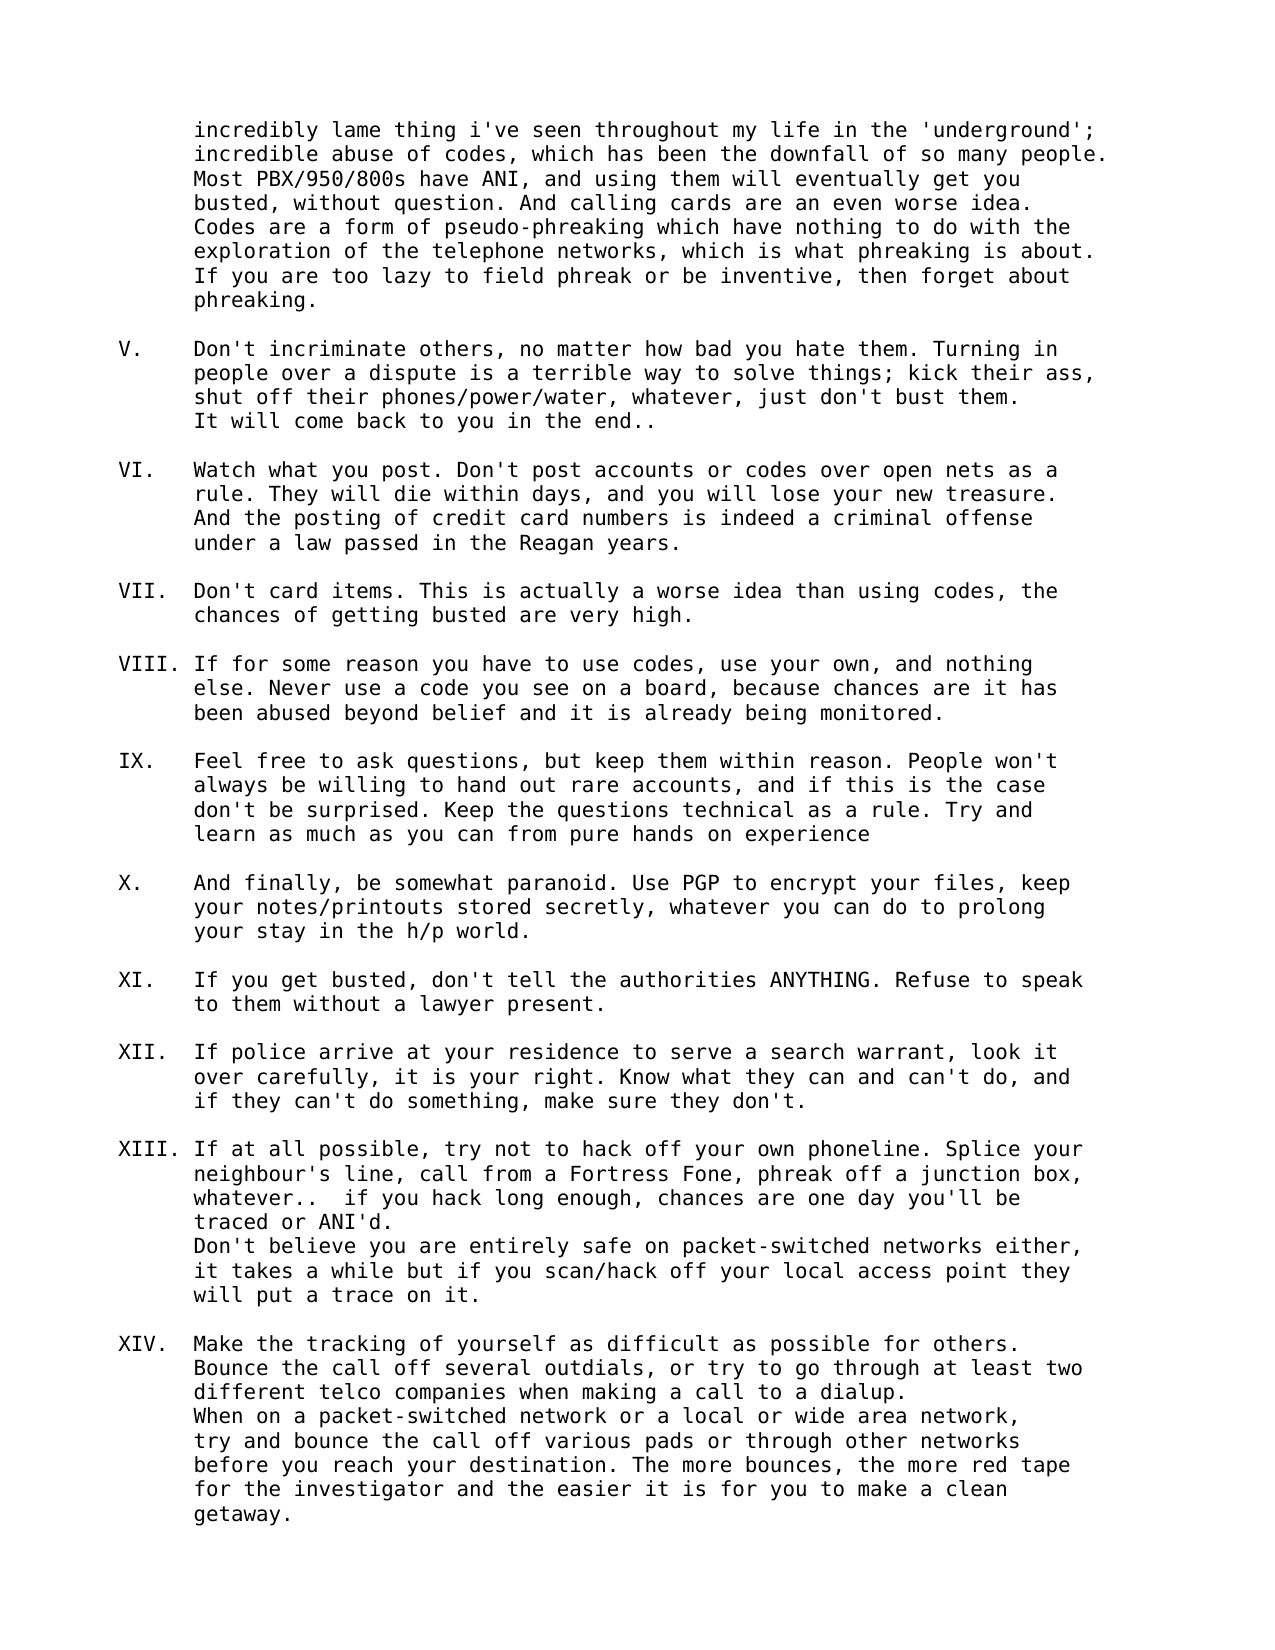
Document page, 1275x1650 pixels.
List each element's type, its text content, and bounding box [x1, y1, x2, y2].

text Most PBX/950/800s have ANI, and using them will eventually get you [118, 167, 1157, 191]
text always be willing to hand out rare accounts, and if this is the case [118, 773, 1157, 798]
text busted, without question. And calling cards are an even worse idea. [118, 191, 1157, 215]
text for the investigator and the easier it is for you to make a clean [118, 1477, 1157, 1502]
text Don't believe you are entirely safe on packet-switched networks either, [118, 1234, 1157, 1259]
text different telco companies when making a call to a dialup. [118, 1380, 1157, 1404]
text if they can't do something, make sure they don't. [118, 1089, 1157, 1113]
text Codes are a form of pseudo-phreaking which have nothing to do with the [118, 215, 1157, 239]
text XIV. Make the tracking of yourself as difficult as possible for others. [118, 1332, 1157, 1356]
text under a law passed in the Reagan years. [118, 531, 1157, 555]
text will put a trace on it. [118, 1283, 1157, 1307]
text it takes a while but if you scan/hack off your local access point they [118, 1259, 1157, 1283]
text neighbour's line, call from a Fortress Fone, phreak off a junction box, [118, 1162, 1157, 1186]
text V. Don't incriminate others, no matter how bad you hate them. Turning in [118, 337, 1157, 361]
text XIII. If at all possible, try not to hack off your own phoneline. Splice your [118, 1137, 1157, 1162]
text traced or ANI'd. [118, 1210, 1157, 1234]
text rule. They will die within days, and you will lose your new treasure. [118, 482, 1157, 506]
text phreaking. [118, 288, 1157, 312]
text When on a packet-switched network or a local or wide area network, [118, 1404, 1157, 1429]
text XI. If you get busted, don't tell the authorities ANYTHING. Refuse to speak [118, 968, 1157, 992]
text XII. If police arrive at your residence to serve a search warrant, look it [118, 1040, 1157, 1065]
text your stay in the h/p world. [118, 919, 1157, 943]
text incredibly lame thing i've seen throughout my life in the 'underground'; [118, 118, 1157, 142]
text whatever.. if you hack long enough, chances are one day you'll be [118, 1186, 1157, 1210]
text Bounce the call off several outdials, or try to go through at least two [118, 1356, 1157, 1380]
text been abused beyond belief and it is already being monitored. [118, 701, 1157, 725]
text chances of getting busted are very high. [118, 603, 1157, 628]
text over carefully, it is your right. Know what they can and can't do, and [118, 1065, 1157, 1089]
text else. Never use a code you see on a board, because chances are it has [118, 676, 1157, 701]
text your notes/printouts stored secretly, whatever you can do to prolong [118, 895, 1157, 919]
text try and bounce the call off various pads or through other networks [118, 1429, 1157, 1453]
text don't be surprised. Keep the questions technical as a rule. Try and [118, 798, 1157, 822]
text before you reach your destination. The more bounces, the more red tape [118, 1453, 1157, 1477]
text If you are too lazy to field phreak or be inventive, then forget about [118, 264, 1157, 288]
text And the posting of credit card numbers is indeed a criminal offense [118, 506, 1157, 531]
text IX. Feel free to ask questions, but keep them within reason. People won't [118, 749, 1157, 773]
text VIII. If for some reason you have to use codes, use your own, and nothing [118, 652, 1157, 676]
text exploration of the telephone networks, which is what phreaking is about. [118, 239, 1157, 264]
text to them without a lawyer present. [118, 992, 1157, 1016]
text X. And finally, be somewhat paranoid. Use PGP to encrypt your files, keep [118, 871, 1157, 895]
text VII. Don't card items. This is actually a worse idea than using codes, the [118, 579, 1157, 603]
text people over a dispute is a terrible way to solve things; kick their ass, [118, 361, 1157, 385]
text learn as much as you can from pure hands on experience [118, 822, 1157, 846]
text incredible abuse of codes, which has been the downfall of so many people. [118, 142, 1157, 167]
text It will come back to you in the end.. [118, 409, 1157, 434]
text getaway. [118, 1502, 1157, 1526]
text shut off their phones/power/water, whatever, just don't bust them. [118, 385, 1157, 409]
text VI. Watch what you post. Don't post accounts or codes over open nets as a [118, 458, 1157, 482]
